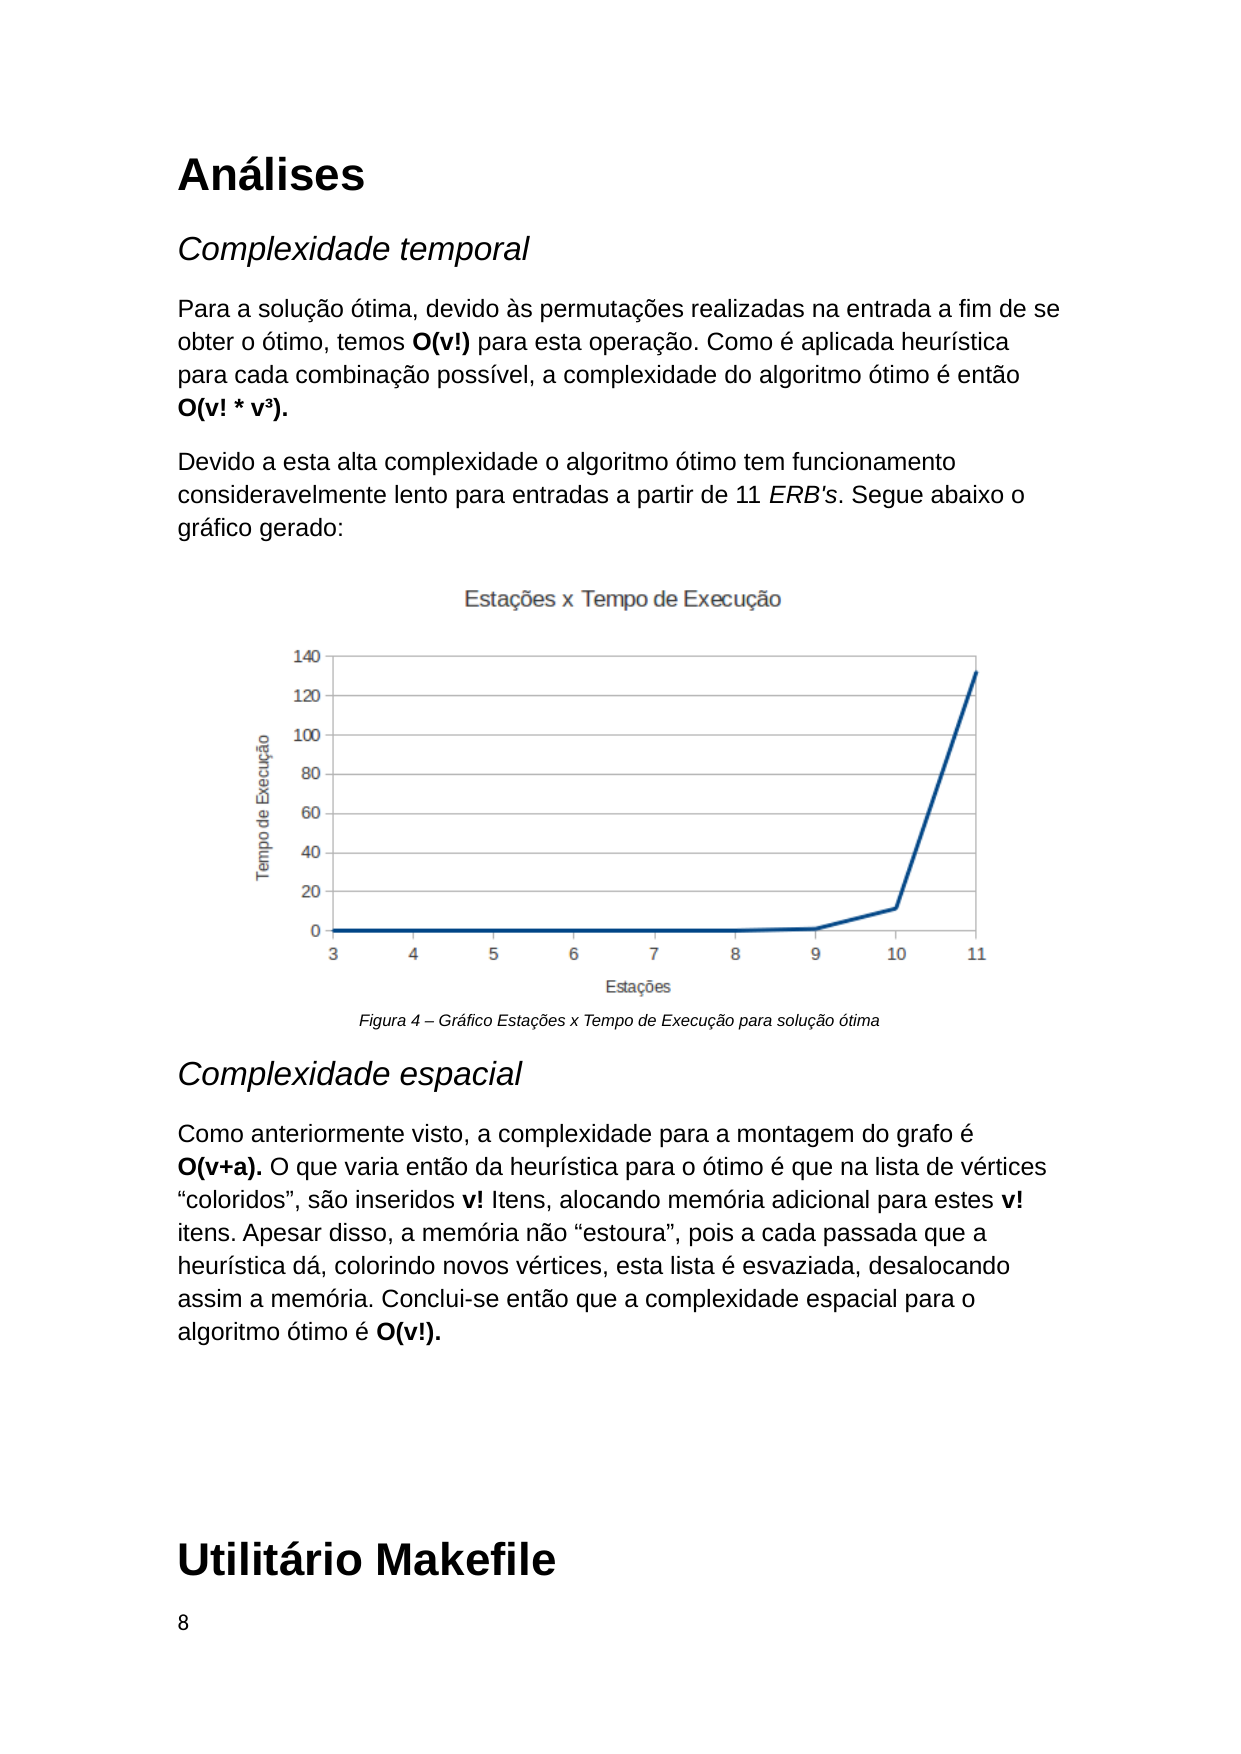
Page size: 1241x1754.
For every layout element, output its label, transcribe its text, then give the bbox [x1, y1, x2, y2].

text Complexidade espacial [177, 1054, 1063, 1092]
text Utilitário Makefile [177, 1532, 1063, 1585]
text Para a solução ótima, devido às permutações realizadas na entrada a fim de se obter o ótimo, temos O(v!) para esta operação. Como é aplicada heurística para cada combinação possível, a complexidade do algoritmo ótimo é então O(v! * v³). [177, 294, 1063, 422]
text Análises [177, 148, 1063, 200]
picture [232, 566, 1008, 1009]
text Devido a esta alta complexidade o algoritmo ótimo tem funcionamento consideravelmente lento para entradas a partir de 11 ERB's. Segue abaixo o gráfico gerado: [177, 447, 1063, 542]
text Como anteriormente visto, a complexidade para a montagem do grafo é O(v+a). O que varia então da heurística para o ótimo é que na lista de vértices “coloridos”, são inseridos v! Itens, alocando memória adicional para estes v! itens. Apesar disso, a memória não “estoura”, pois a cada passada que a heurística dá, colorindo novos vértices, esta lista é esvaziada, desalocando assim a memória. Conclui-se então que a complexidade espacial para o algoritmo ótimo é O(v!). [177, 1119, 1063, 1346]
text Figura 4 – Gráfico Estações x Tempo de Execução para solução ótima [177, 567, 1063, 1030]
text Complexidade temporal [177, 229, 1063, 267]
